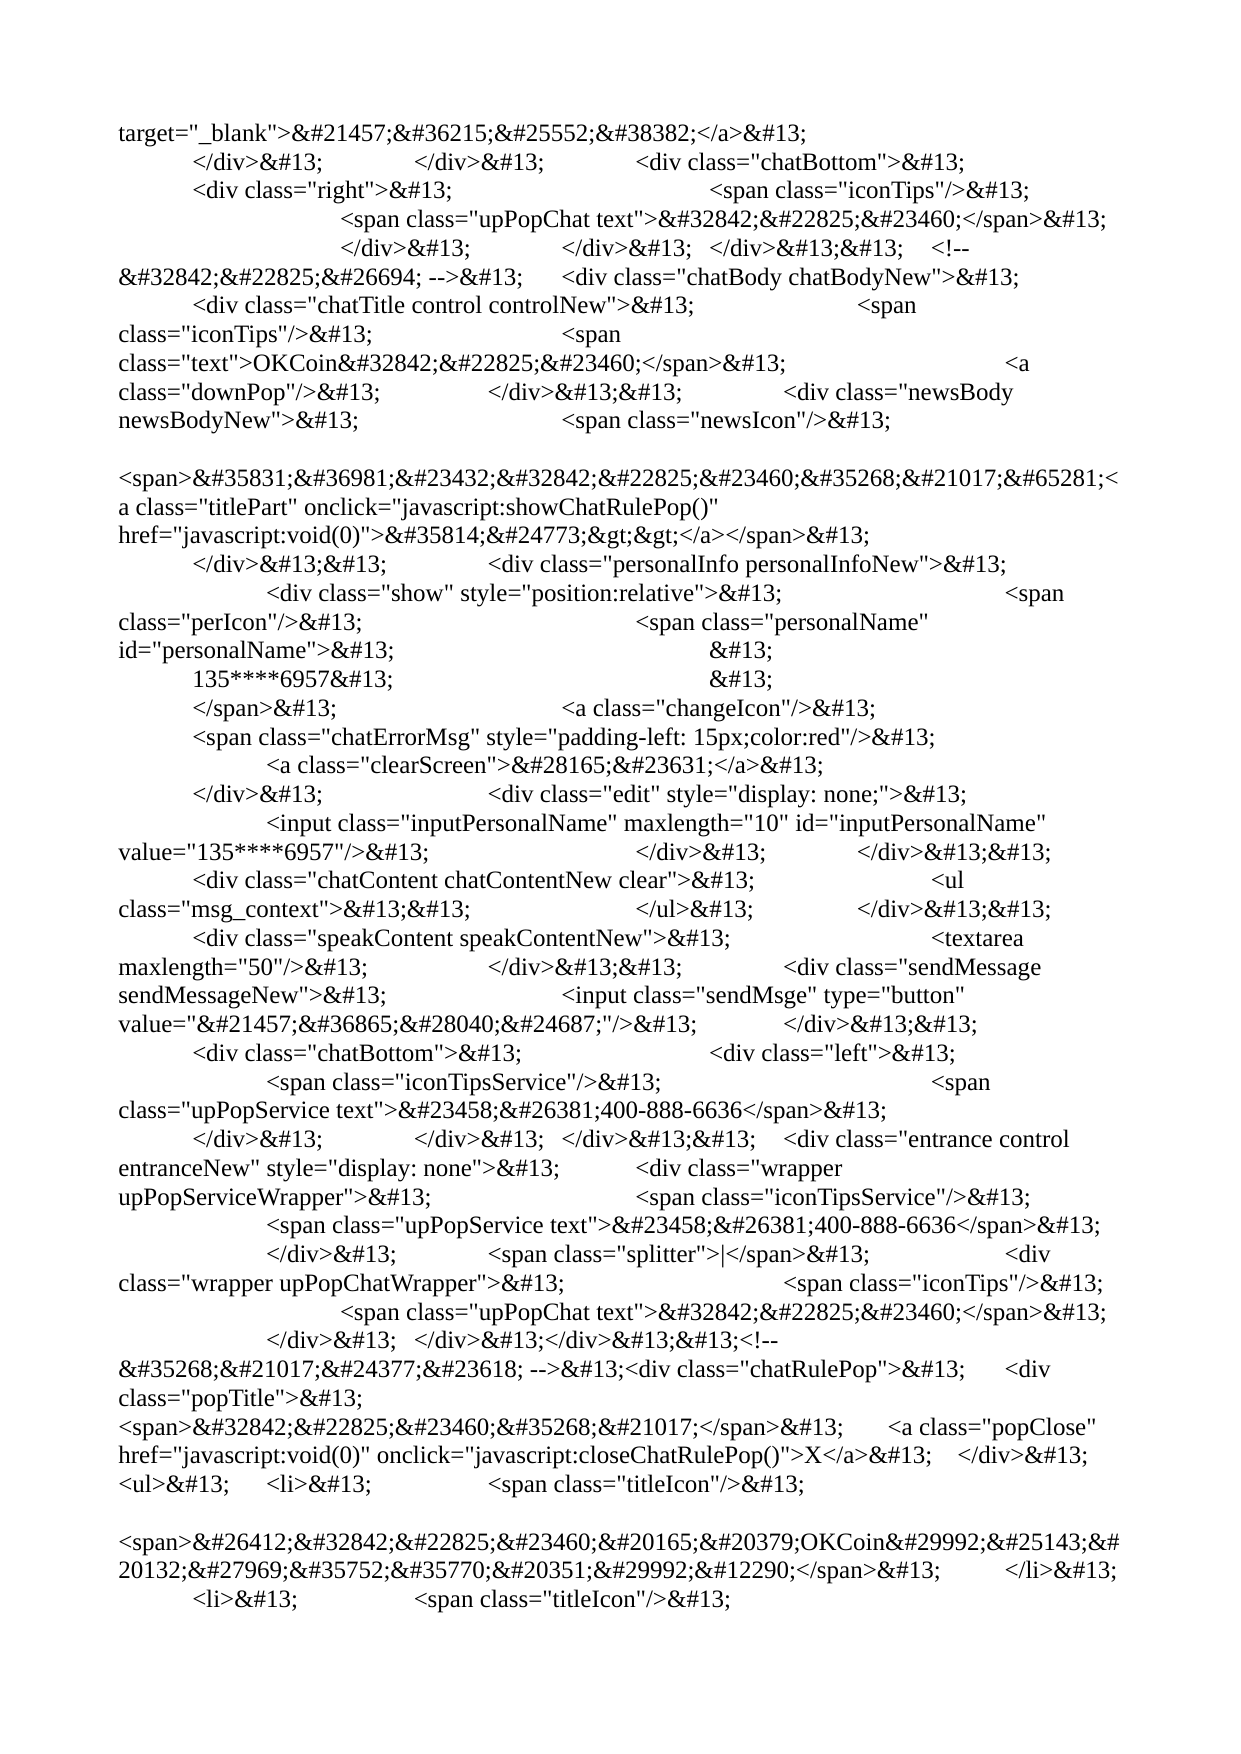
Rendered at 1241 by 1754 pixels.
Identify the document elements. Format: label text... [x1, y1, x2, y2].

text target="_blank">&#21457;&#36215;&#25552;&#38382;</a>&#13; </div>&#13; </div>&#13; <div class="chatBottom">&#13; <div class="right">&#13; <span class="iconTips"/>&#13; <span class="upPopChat text">&#32842;&#22825;&#23460;</span>&#13; </div>&#13; </div>&#13; </div>&#13;&#13; <!-- &#32842;&#22825;&#26694; -->&#13; <div class="chatBody chatBodyNew">&#13; <div class="chatTitle control controlNew">&#13; <span class="iconTips"/>&#13; <span class="text">OKCoin&#32842;&#22825;&#23460;</span>&#13; <a class="downPop"/>&#13; </div>&#13;&#13; <div class="newsBody newsBodyNew">&#13; <span class="newsIcon"/>&#13; <span>&#35831;&#36981;&#23432;&#32842;&#22825;&#23460;&#35268;&#21017;&#65281;<a class="titlePart" onclick="javascript:showChatRulePop()" href="javascript:void(0)">&#35814;&#24773;&gt;&gt;</a></span>&#13; </div>&#13;&#13; <div class="personalInfo personalInfoNew">&#13; <div class="show" style="position:relative">&#13; <span class="perIcon"/>&#13; <span class="personalName" id="personalName">&#13; &#13; 135****6957&#13; &#13; </span>&#13; <a class="changeIcon"/>&#13; <span class="chatErrorMsg" style="padding-left: 15px;color:red"/>&#13; <a class="clearScreen">&#28165;&#23631;</a>&#13; </div>&#13; <div class="edit" style="display: none;">&#13; <input class="inputPersonalName" maxlength="10" id="inputPersonalName" value="135****6957"/>&#13; </div>&#13; </div>&#13;&#13; <div class="chatContent chatContentNew clear">&#13; <ul class="msg_context">&#13;&#13; </ul>&#13; </div>&#13;&#13; <div class="speakContent speakContentNew">&#13; <textarea maxlength="50"/>&#13; </div>&#13;&#13; <div class="sendMessage sendMessageNew">&#13; <input class="sendMsge" type="button" value="&#21457;&#36865;&#28040;&#24687;"/>&#13; </div>&#13;&#13; <div class="chatBottom">&#13; <div class="left">&#13; <span class="iconTipsService"/>&#13; <span class="upPopService text">&#23458;&#26381;400-888-6636</span>&#13; </div>&#13; </div>&#13; </div>&#13;&#13; <div class="entrance control entranceNew" style="display: none">&#13; <div class="wrapper upPopServiceWrapper">&#13; <span class="iconTipsService"/>&#13; <span class="upPopService text">&#23458;&#26381;400-888-6636</span>&#13; </div>&#13; <span class="splitter">|</span>&#13; <div class="wrapper upPopChatWrapper">&#13; <span class="iconTips"/>&#13; <span class="upPopChat text">&#32842;&#22825;&#23460;</span>&#13; </div>&#13; </div>&#13;</div>&#13;&#13;<!-- &#35268;&#21017;&#24377;&#23618; -->&#13;<div class="chatRulePop">&#13; <div class="popTitle">&#13; <span>&#32842;&#22825;&#23460;&#35268;&#21017;</span>&#13; <a class="popClose" href="javascript:void(0)" onclick="javascript:closeChatRulePop()">X</a>&#13; </div>&#13; <ul>&#13; <li>&#13; <span class="titleIcon"/>&#13; <span>&#26412;&#32842;&#22825;&#23460;&#20165;&#20379;OKCoin&#29992;&#25143;&#20132;&#27969;&#35752;&#35770;&#20351;&#29992;&#12290;</span>&#13; </li>&#13; <li>&#13; <span class="titleIcon"/>&#13; [118, 118, 1122, 1613]
